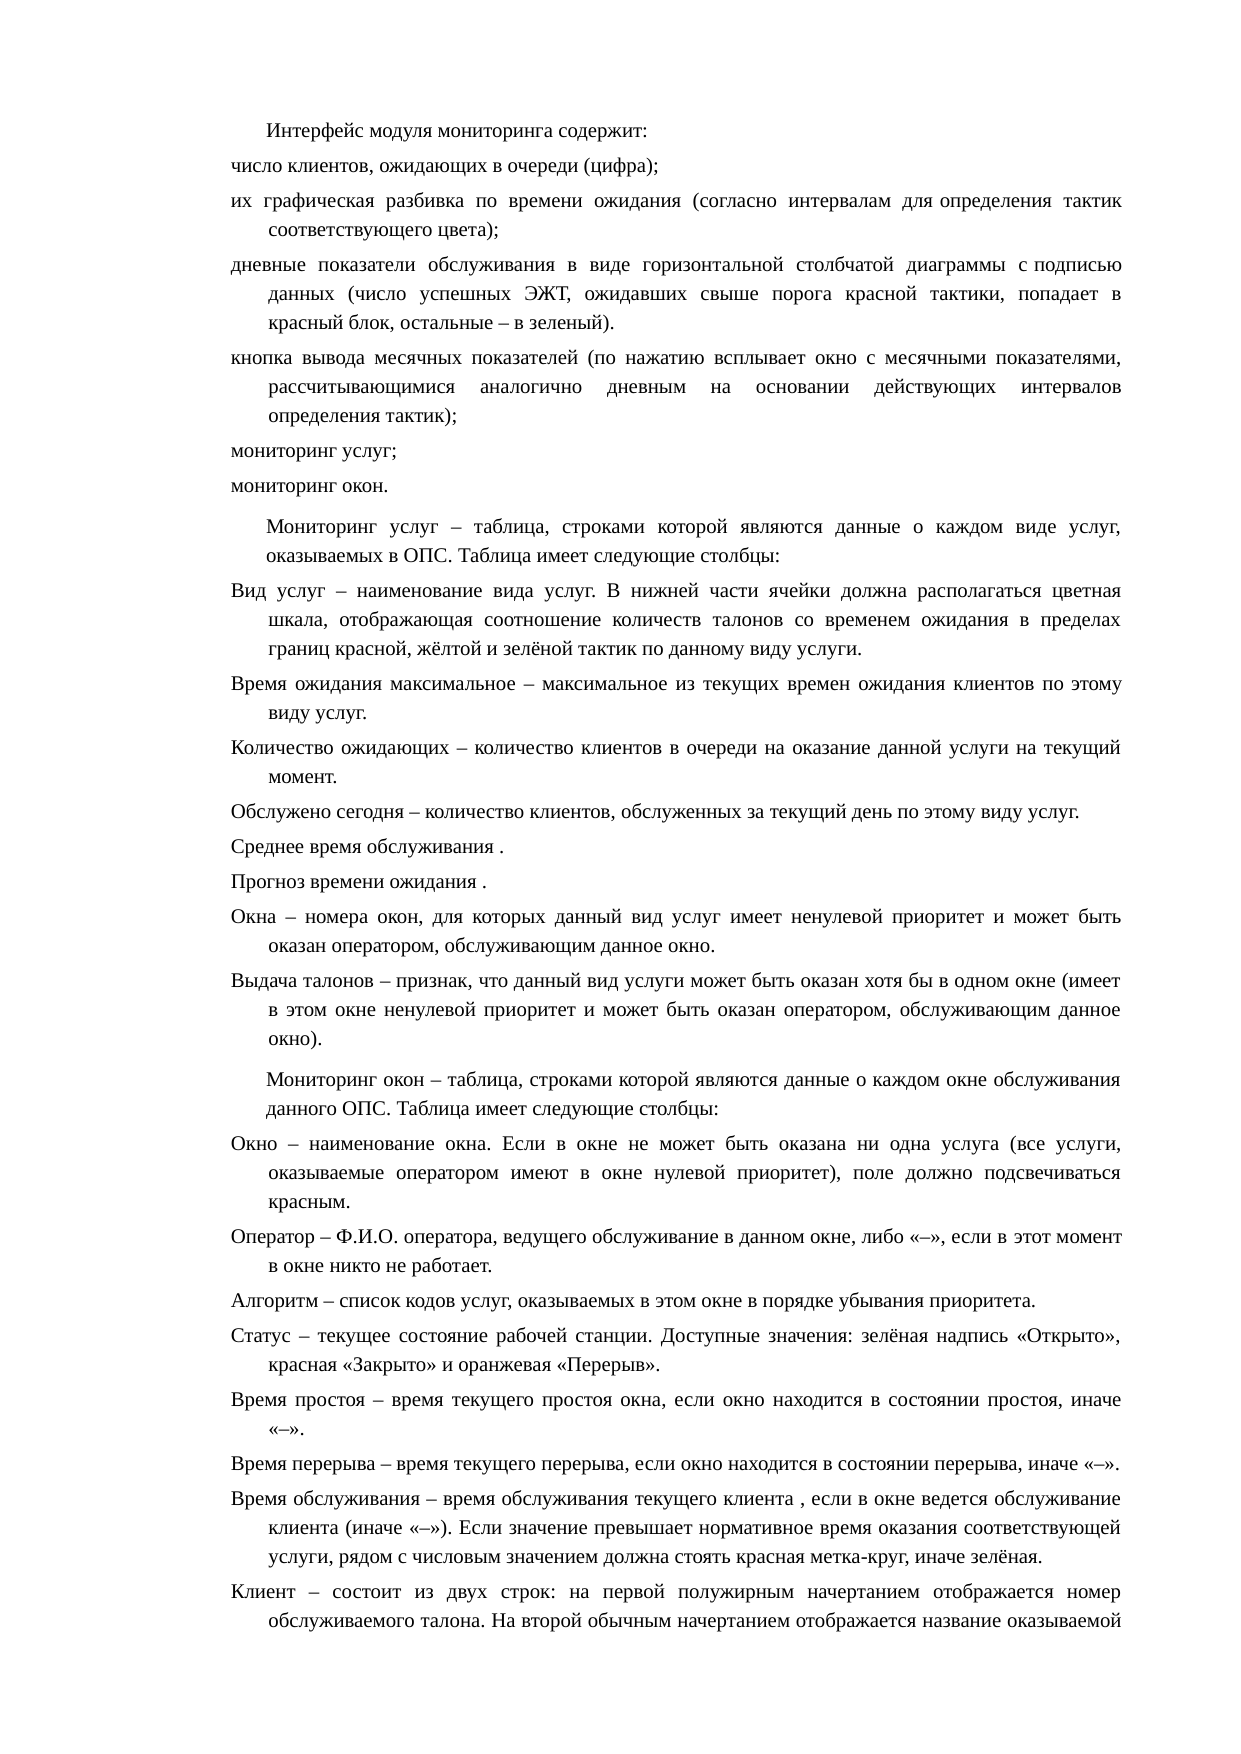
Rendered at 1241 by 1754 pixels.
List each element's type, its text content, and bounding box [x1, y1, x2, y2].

text Вид услуг – наименование вида услуг. В нижней части ячейки должна располагаться цветная шкала, отображающая соотношение количеств талонов со временем ожидания в пределах границ красной, жёлтой и зелёной тактик по данному виду услуги. [231, 578, 1122, 660]
text Окна – номера окон, для которых данный вид услуг имеет ненулевой приоритет и может быть оказан оператором, обслуживающим данное окно. [231, 904, 1122, 957]
text Выдача талонов – признак, что данный вид услуги может быть оказан хотя бы в одном окне (имеет в этом окне ненулевой приоритет и может быть оказан оператором, обслуживающим данное окно). [231, 968, 1122, 1050]
text Алгоритм – список кодов услуг, оказываемых в этом окне в порядке убывания приоритета. [231, 1288, 1122, 1312]
text Оператор – Ф.И.О. оператора, ведущего обслуживание в данном окне, либо «–», если в этот момент в окне никто не работает. [231, 1224, 1122, 1277]
text Статус – текущее состояние рабочей станции. Доступные значения: зелёная надпись «Открыто», красная «Закрыто» и оранжевая «Перерыв». [231, 1323, 1122, 1376]
text Время обслуживания – время обслуживания текущего клиента , если в окне ведется обслуживание клиента (иначе «–»). Если значение превышает нормативное время оказания соответствующей услуги, рядом с числовым значением должна стоять красная метка-круг, иначе зелёная. [231, 1486, 1122, 1568]
text Клиент – состоит из двух строк: на первой полужирным начертанием отображается номер обслуживаемого талона. На второй обычным начертанием отображается название оказываемой [231, 1579, 1122, 1632]
text дневные показатели обслуживания в виде горизонтальной столбчатой диаграммы с подписью данных (число успешных ЭЖТ, ожидавших свыше порога красной тактики, попадает в красный блок, остальные – в зеленый). [231, 252, 1122, 334]
text Мониторинг окон – таблица, строками которой являются данные о каждом окне обслуживания данного ОПС. Таблица имеет следующие столбцы: [266, 1067, 1122, 1120]
text кнопка вывода месячных показателей (по нажатию всплывает окно с месячными показателями, рассчитывающимися аналогично дневным на основании действующих интервалов определения тактик); [231, 345, 1122, 427]
text мониторинг окон. [231, 473, 1122, 497]
text Время простоя – время текущего простоя окна, если окно находится в состоянии простоя, иначе «–». [231, 1387, 1122, 1440]
text Интерфейс модуля мониторинга содержит: [266, 118, 1122, 142]
text Среднее время обслуживания . [231, 834, 1122, 858]
text их графическая разбивка по времени ожидания (согласно интервалам для определения тактик соответствующего цвета); [231, 188, 1122, 241]
text мониторинг услуг; [231, 438, 1122, 462]
text Обслужено сегодня – количество клиентов, обслуженных за текущий день по этому виду услуг. [231, 799, 1122, 823]
text число клиентов, ожидающих в очереди (цифра); [231, 153, 1122, 177]
text Окно – наименование окна. Если в окне не может быть оказана ни одна услуга (все услуги, оказываемые оператором имеют в окне нулевой приоритет), поле должно подсвечиваться красным. [231, 1131, 1122, 1213]
text Прогноз времени ожидания . [231, 869, 1122, 893]
text Время ожидания максимальное – максимальное из текущих времен ожидания клиентов по этому виду услуг. [231, 671, 1122, 724]
text Время перерыва – время текущего перерыва, если окно находится в состоянии перерыва, иначе «–». [231, 1451, 1122, 1475]
text Количество ожидающих – количество клиентов в очереди на оказание данной услуги на текущий момент. [231, 735, 1122, 788]
text Мониторинг услуг – таблица, строками которой являются данные о каждом виде услуг, оказываемых в ОПС. Таблица имеет следующие столбцы: [266, 514, 1122, 567]
